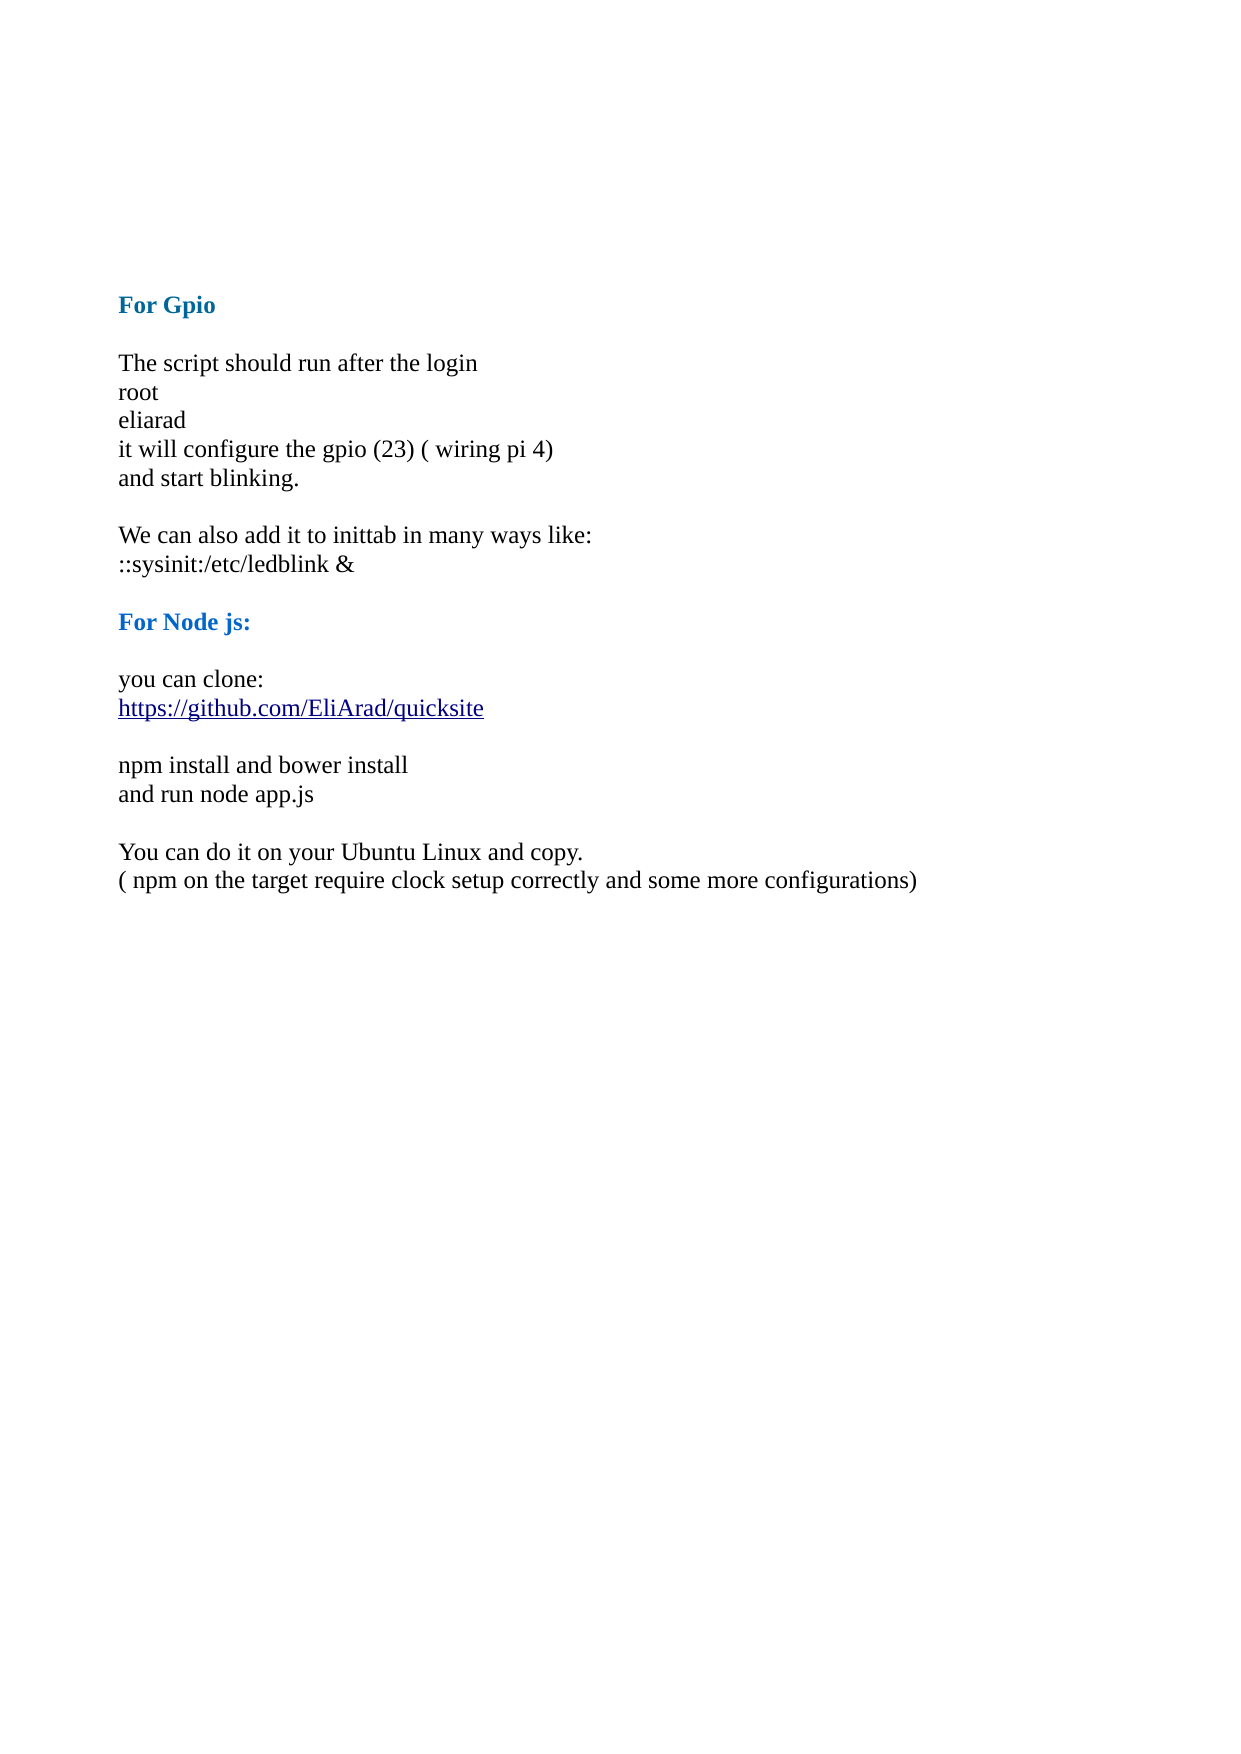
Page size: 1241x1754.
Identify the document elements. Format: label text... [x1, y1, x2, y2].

text and run node app.js [118, 779, 1122, 808]
text We can also add it to inittab in many ways like: [118, 521, 1122, 549]
text You can do it on your Ubuntu Linux and copy. [118, 837, 1122, 866]
text it will configure the gpio (23) ( wiring pi 4) [118, 434, 1122, 463]
text ::sysinit:/etc/ledblink & [118, 549, 1122, 578]
text and start blinking. [118, 463, 1122, 492]
text https://github.com/EliArad/quicksite [118, 693, 1122, 722]
text npm install and bower install [118, 751, 1122, 779]
text ( npm on the target require clock setup correctly and some more configurations) [118, 866, 1122, 894]
text For Gpio [118, 291, 1122, 319]
text you can clone: [118, 664, 1122, 693]
text root [118, 377, 1122, 406]
text eliarad [118, 406, 1122, 434]
text For Node js: [118, 607, 1122, 636]
text The script should run after the login [118, 348, 1122, 377]
